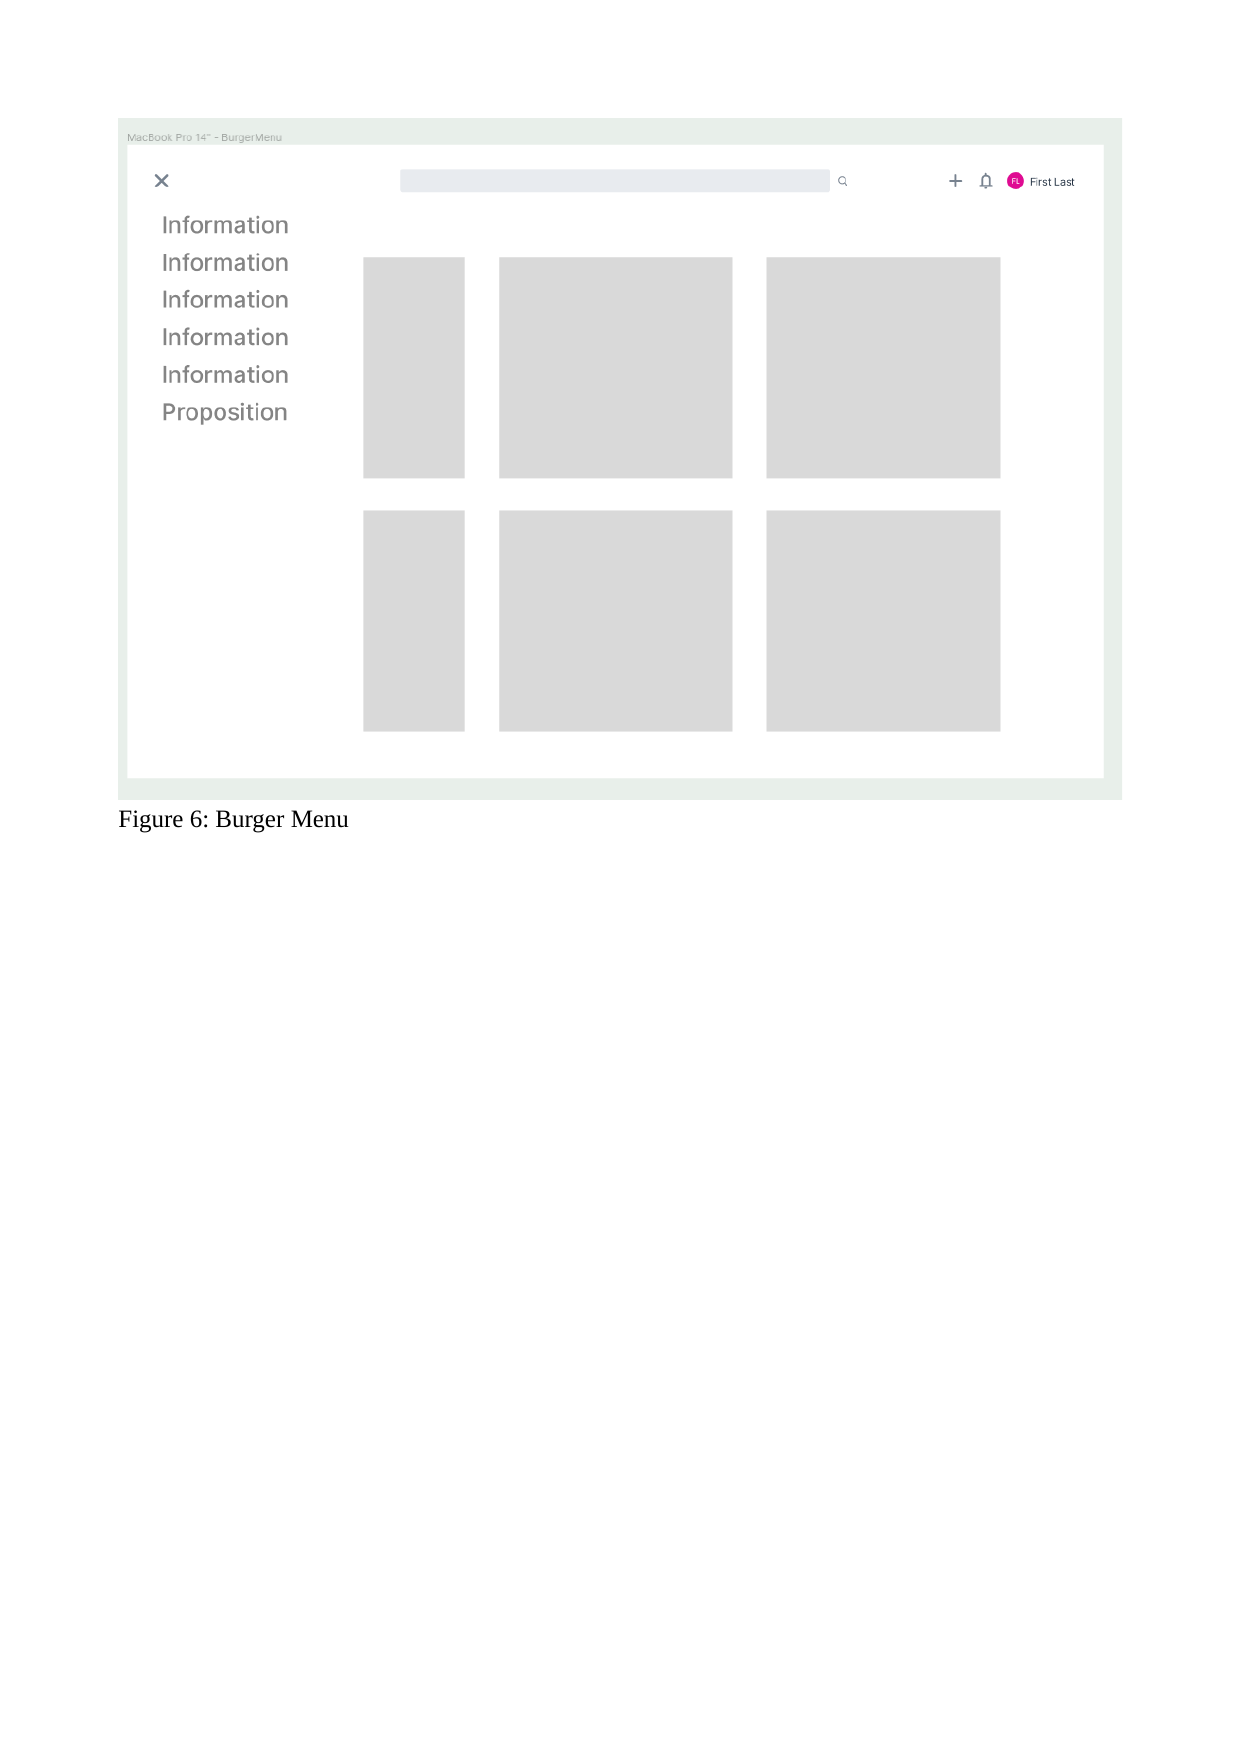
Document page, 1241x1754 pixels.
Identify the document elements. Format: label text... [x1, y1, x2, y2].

picture [118, 118, 1123, 800]
text Figure 6: Burger Menu [118, 800, 1122, 833]
